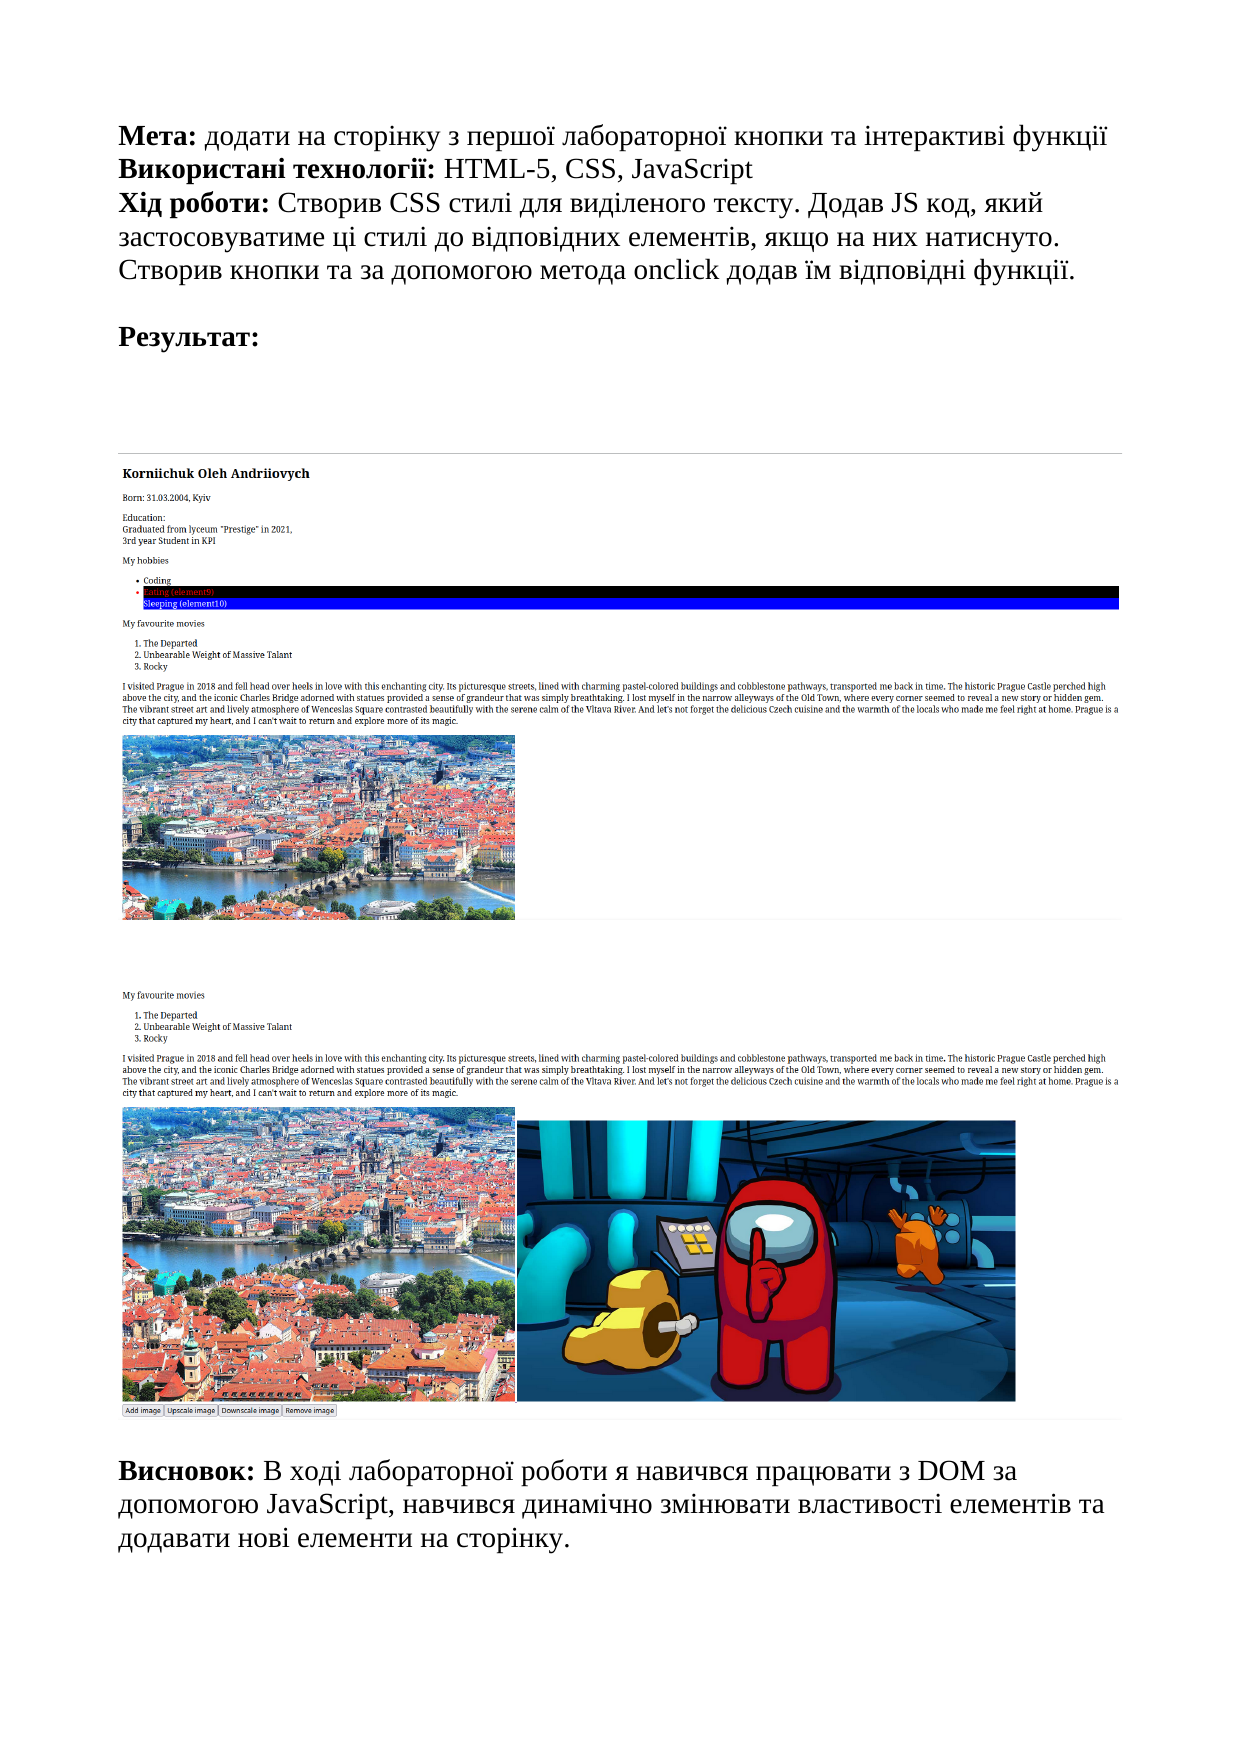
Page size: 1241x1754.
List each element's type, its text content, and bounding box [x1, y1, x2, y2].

text Мета: додати на сторінку з першої лабораторної кнопки та інтерактиві функції [118, 118, 1122, 152]
text Використані технології: HTML-5, CSS, JavaScript [118, 152, 1122, 185]
text Хід роботи: Створив CSS стилі для виділеного тексту. Додав JS код, який застосовуватиме ці стилі до відповідних елементів, якщо на них натиснуто. Створив кнопки та за допомогою метода onclick додав їм відповідні функції. [118, 185, 1122, 286]
text Висновок: В ході лабораторної роботи я навичвся працювати з DOM за допомогою JavaScript, навчився динамічно змінювати властивості елементів та додавати нові елементи на сторінку. [118, 1453, 1122, 1553]
text Результат: [118, 319, 1122, 353]
picture [118, 453, 1123, 920]
picture [118, 987, 1123, 1420]
